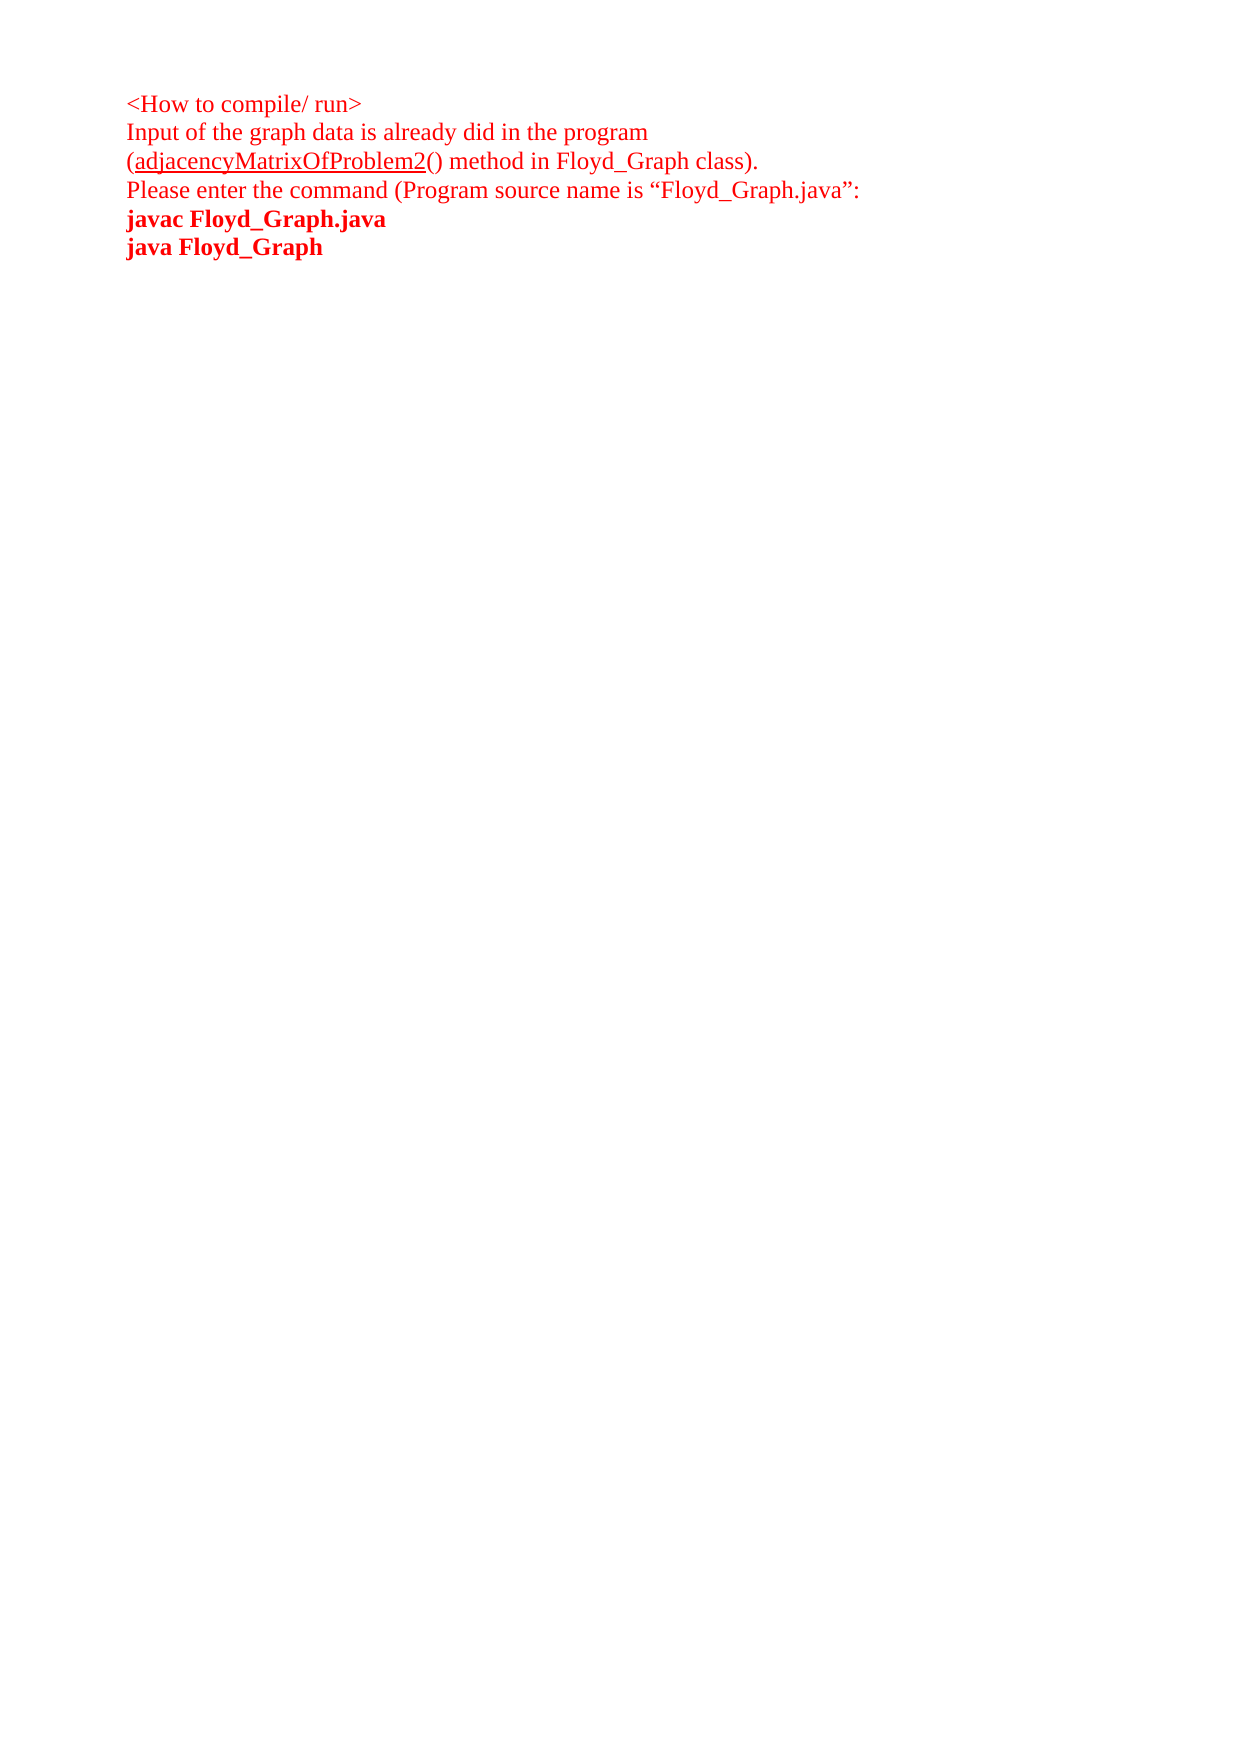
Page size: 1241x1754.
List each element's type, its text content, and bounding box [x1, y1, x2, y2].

text (adjacencyMatrixOfProblem2() method in Floyd_Graph class). [126, 146, 1151, 175]
text javac Floyd_Graph.java [126, 204, 1151, 232]
text Please enter the command (Program source name is “Floyd_Graph.java”: [126, 175, 1151, 204]
text Input of the graph data is already did in the program [126, 117, 1151, 146]
text java Floyd_Graph [126, 232, 1151, 261]
text <How to compile/ run> [126, 89, 1151, 117]
